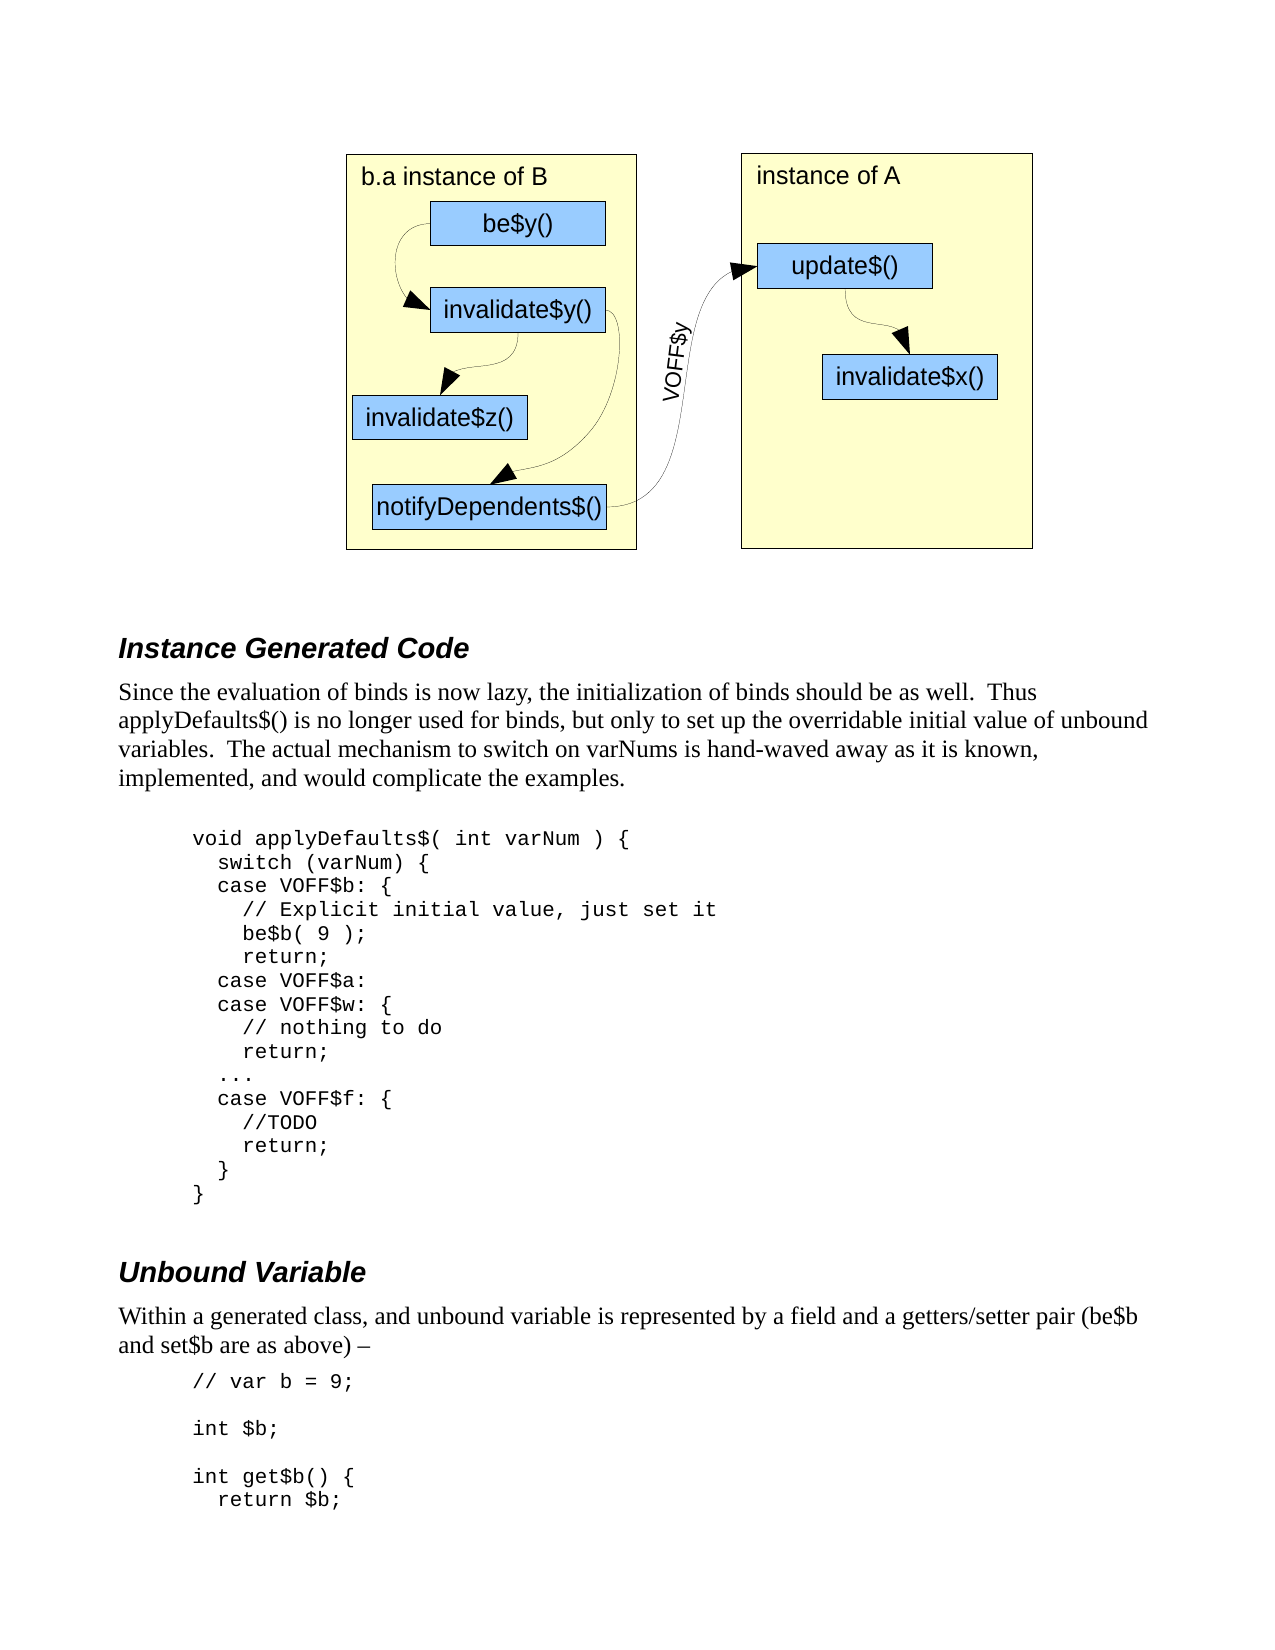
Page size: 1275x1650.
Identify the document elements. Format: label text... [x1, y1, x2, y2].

text Within a generated class, and unbound variable is represented by a field and a getters/setter pair (be$b and set$b are as above) – [118, 1301, 1157, 1358]
text ... [118, 1064, 1157, 1088]
text return; [118, 1135, 1157, 1159]
text return; [118, 946, 1157, 970]
text // nothing to do [118, 1017, 1157, 1041]
text switch (varNum) { [118, 852, 1157, 875]
text int $b; [118, 1418, 1157, 1442]
text // Explicit initial value, just set it [118, 899, 1157, 923]
text case VOFF$w: { [118, 993, 1157, 1017]
text void applyDefaults$( int varNum ) { [118, 828, 1157, 852]
text } [118, 1183, 1157, 1206]
text return $b; [118, 1489, 1157, 1513]
text //TODO [118, 1112, 1157, 1135]
text case VOFF$a: [118, 970, 1157, 993]
subtitle Instance Generated Code [118, 631, 1157, 664]
text return; [118, 1041, 1157, 1064]
text be$b( 9 ); [118, 923, 1157, 946]
text int get$b() { [118, 1466, 1157, 1489]
text case VOFF$f: { [118, 1088, 1157, 1112]
text } [118, 1159, 1157, 1183]
text // var b = 9; [118, 1371, 1157, 1395]
text case VOFF$b: { [118, 875, 1157, 899]
text Since the evaluation of binds is now lazy, the initialization of binds should be as well. Thus applyDefaults$() is no longer used for binds, but only to set up the overridable initial value of unbound variables. The actual mechanism to switch on varNums is hand-waved away as it is known, implemented, and would complicate the examples. [118, 677, 1157, 792]
subtitle Unbound Variable [118, 1255, 1157, 1288]
